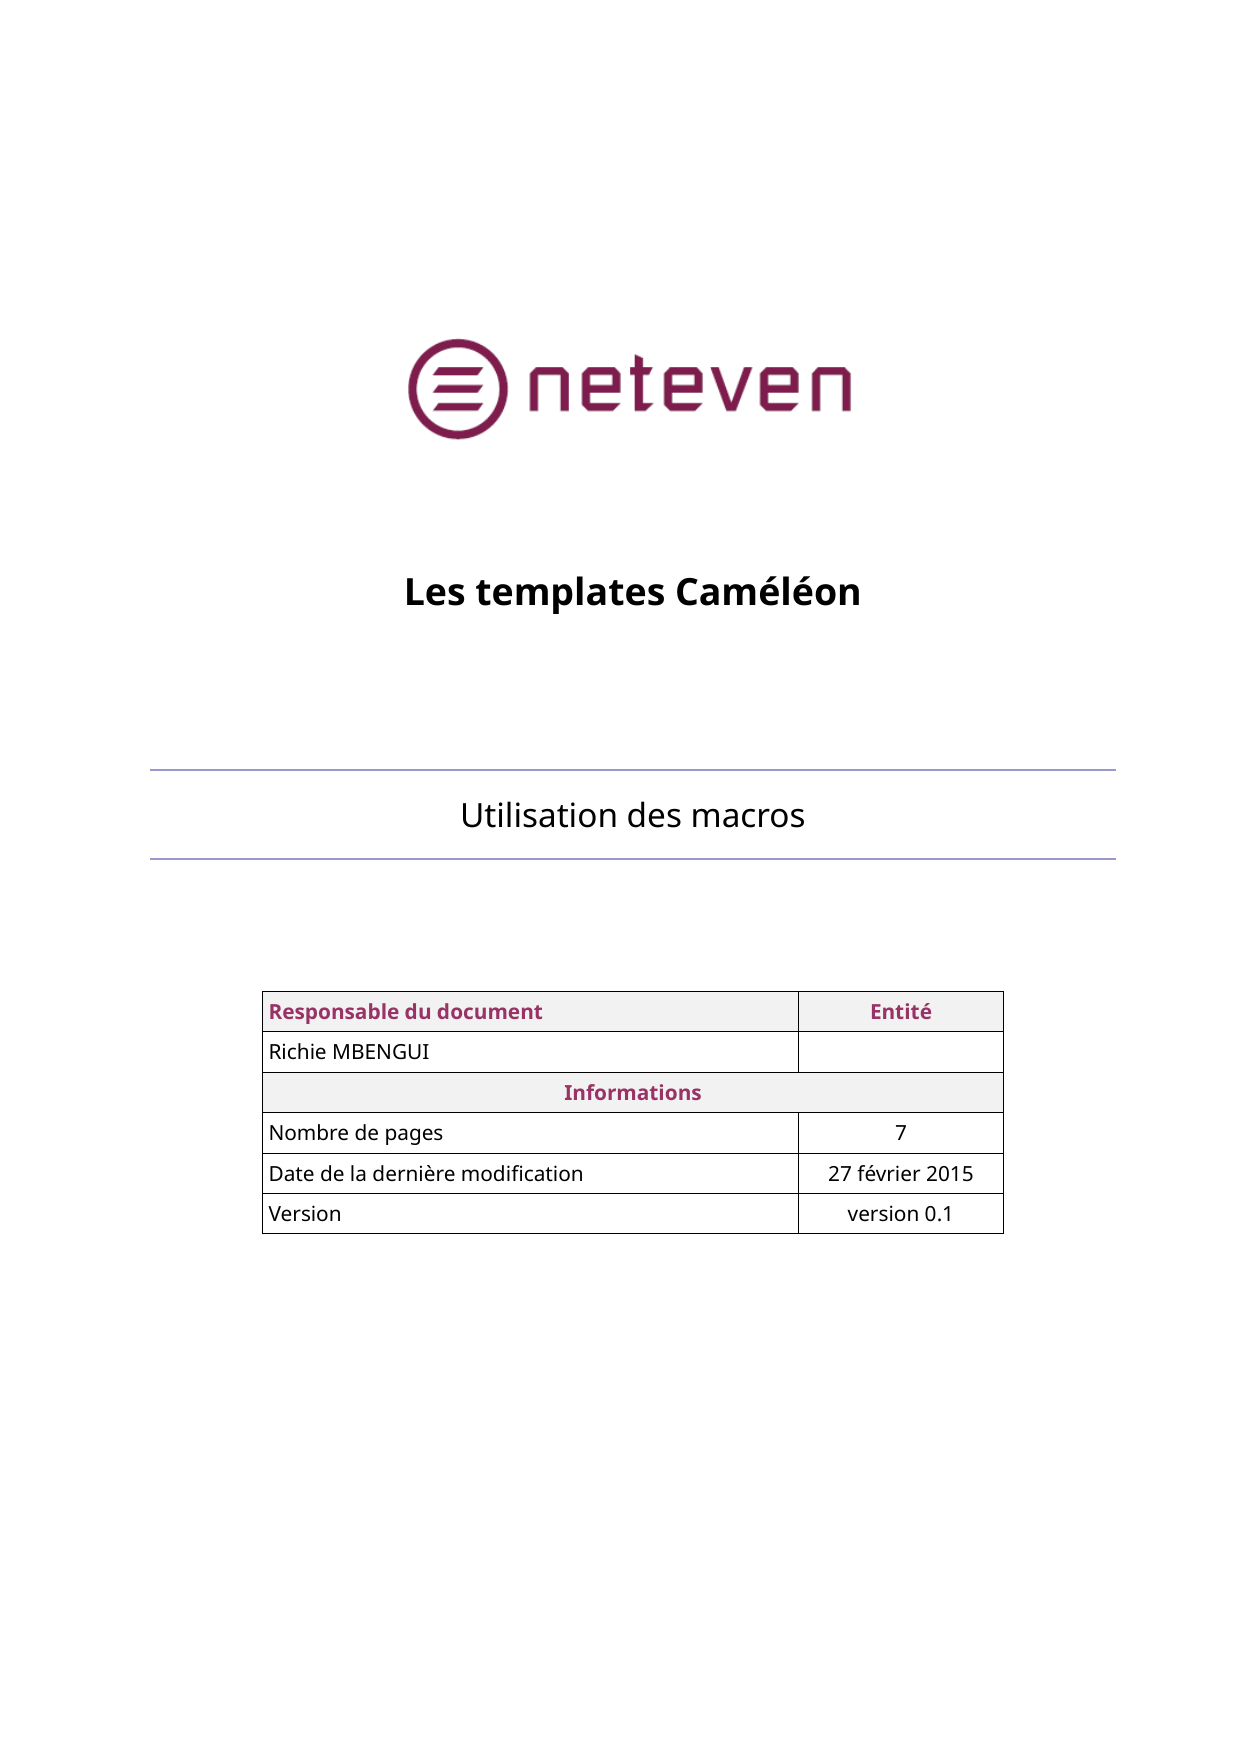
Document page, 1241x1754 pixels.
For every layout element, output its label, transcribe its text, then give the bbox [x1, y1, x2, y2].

text Utilisation des macros [150, 771, 1116, 858]
table_cell Date de la dernière modification [263, 1154, 798, 1193]
table_cell 6 [799, 1113, 1003, 1152]
table_cell Nombre de pages [263, 1113, 798, 1152]
table_cell Richie MBENGUI [263, 1032, 798, 1072]
table_header Entité [799, 992, 1003, 1031]
table_cell [799, 1032, 1003, 1072]
table_header Responsable du document [263, 992, 798, 1031]
table_cell Informations [263, 1073, 1003, 1112]
table_cell version 0.1 [799, 1194, 1003, 1233]
text Les templates Caméléon [150, 565, 1116, 616]
table_cell Version [263, 1194, 798, 1233]
picture [407, 331, 858, 451]
table_cell 27 février 2015 [799, 1154, 1003, 1193]
